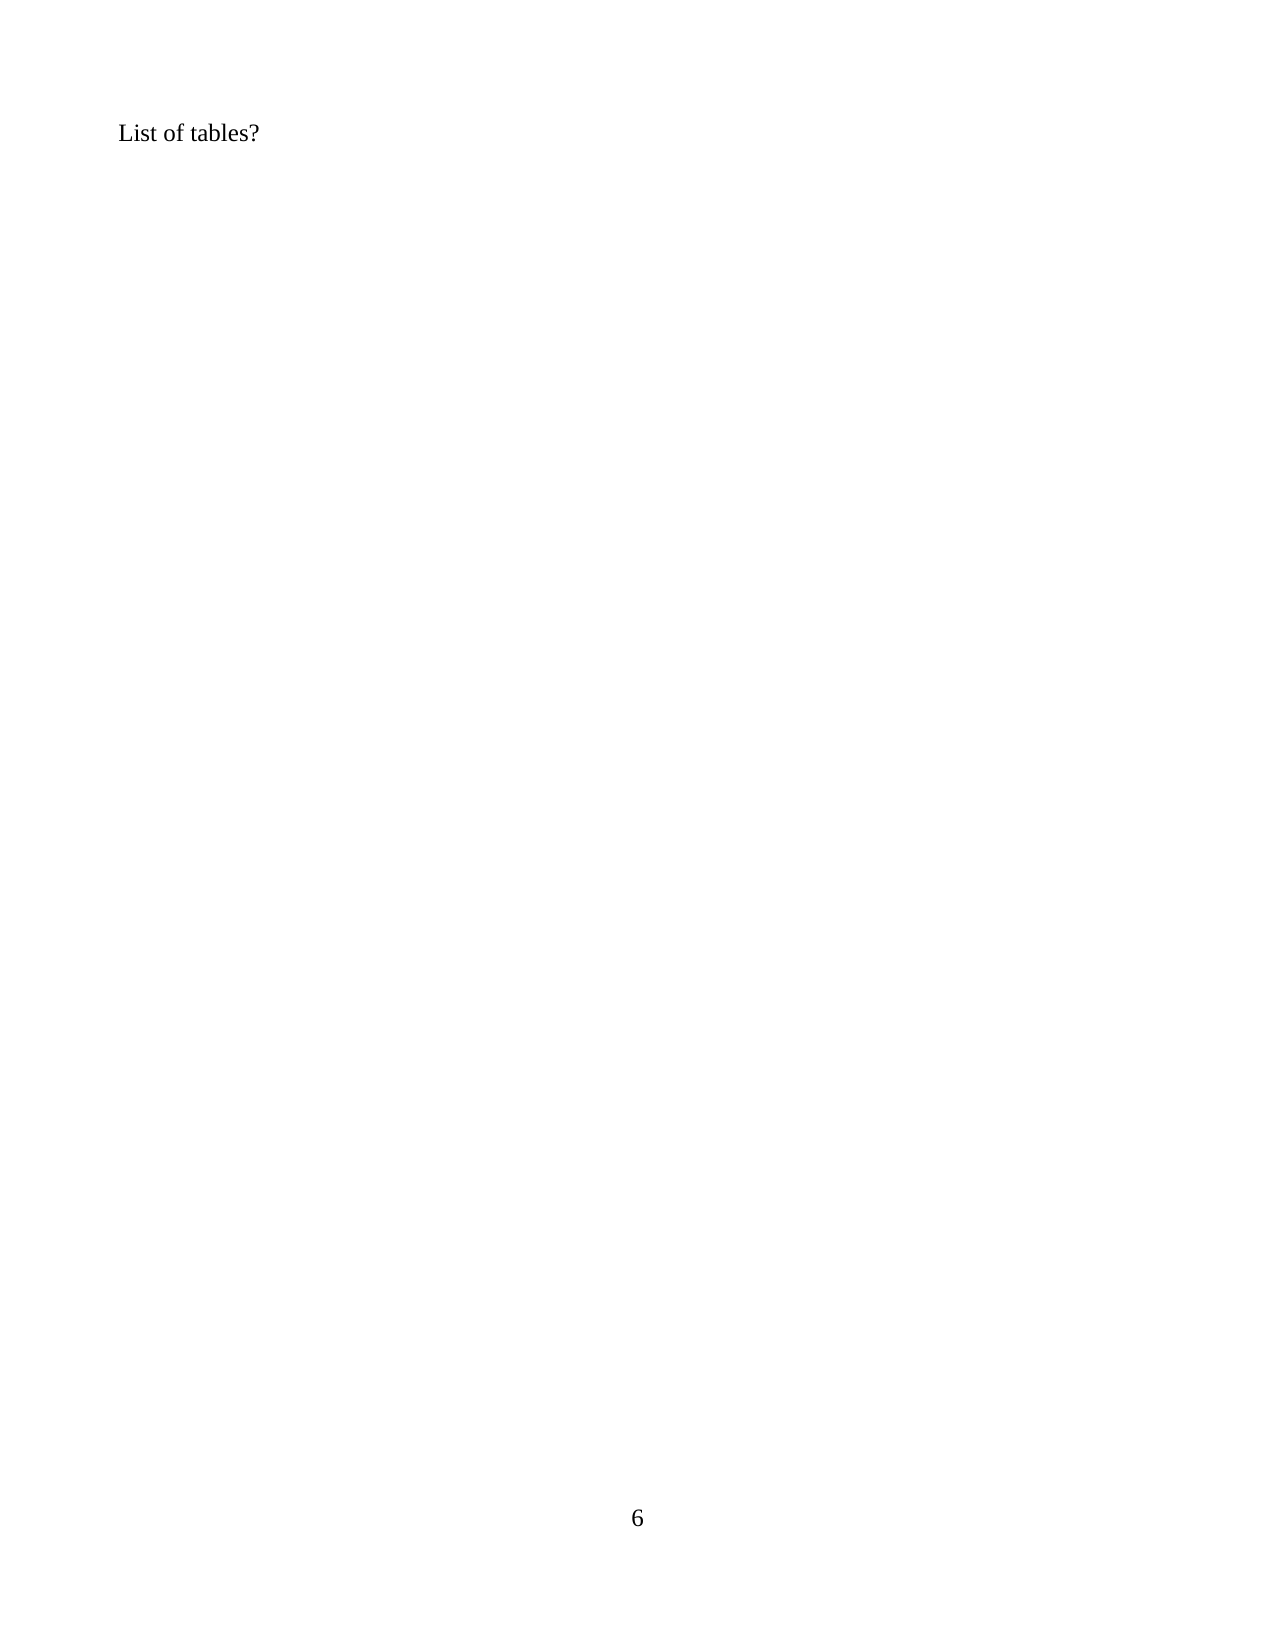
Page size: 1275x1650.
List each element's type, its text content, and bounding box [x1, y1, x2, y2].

text List of tables? [118, 118, 1157, 147]
